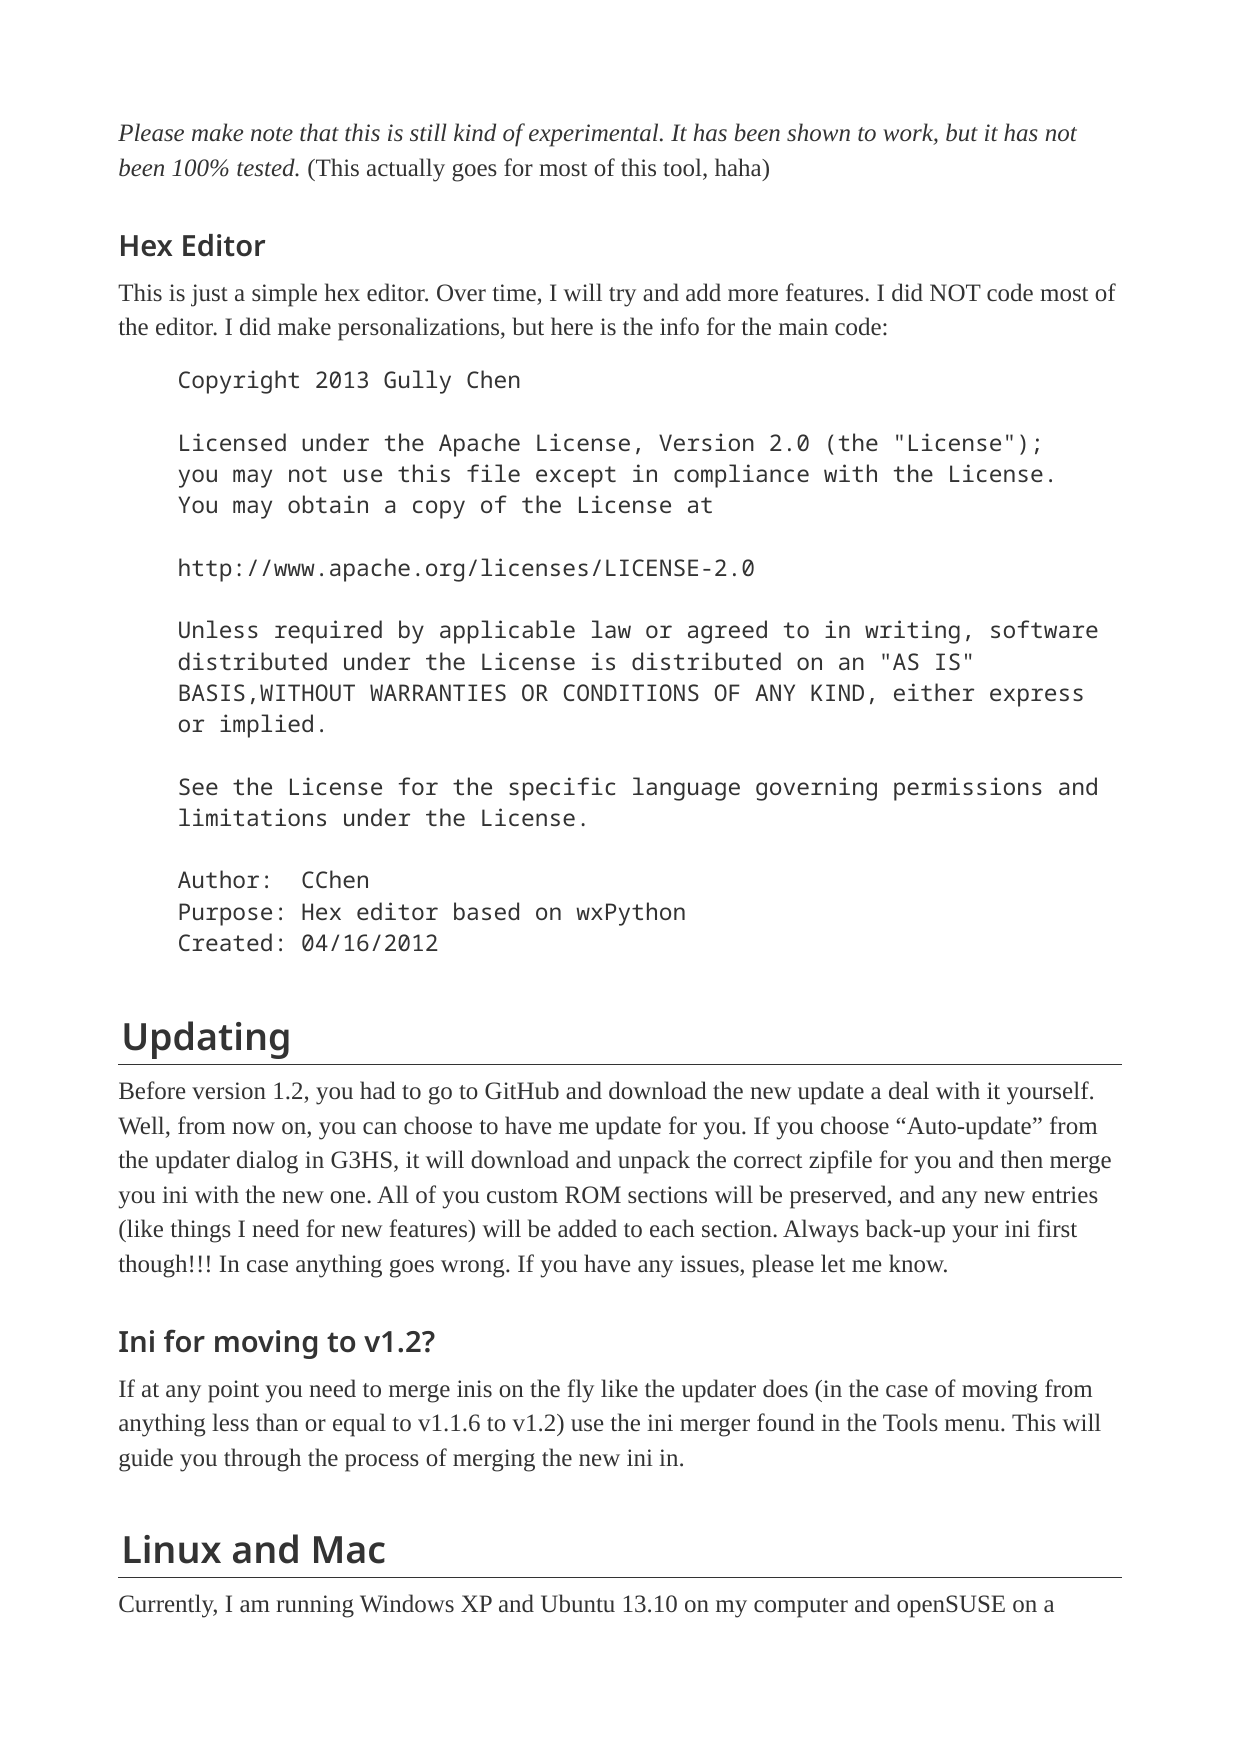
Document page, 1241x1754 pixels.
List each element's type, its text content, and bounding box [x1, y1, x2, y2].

text Created: 04/16/2012 [177, 927, 1122, 958]
text See the License for the specific language governing permissions and limitations under the License. [177, 771, 1122, 833]
subtitle Updating [118, 1007, 1122, 1064]
text Licensed under the Apache License, Version 2.0 (the "License"); [177, 427, 1122, 458]
subtitle Hex Editor [118, 226, 1122, 265]
text http://www.apache.org/licenses/LICENSE-2.0 [177, 552, 1122, 583]
text This is just a simple hex editor. Over time, I will try and add more features. I did NOT code most of the editor. I did make personalizations, but here is the info for the main code: [118, 278, 1122, 341]
text You may obtain a copy of the License at [177, 489, 1122, 521]
subtitle Linux and Mac [118, 1520, 1122, 1577]
text Before version 1.2, you had to go to GitHub and download the new update a deal with it yourself. Well, from now on, you can choose to have me update for you. If you choose “Auto-update” from the updater dialog in G3HS, it will download and unpack the correct zipfile for you and then merge you ini with the new one. All of you custom ROM sections will be preserved, and any new entries (like things I need for new features) will be added to each section. Always back-up your ini first though!!! In case anything goes wrong. If you have any issues, please let me know. [118, 1076, 1122, 1277]
text you may not use this file except in compliance with the License. [177, 458, 1122, 489]
text Please make note that this is still kind of experimental. It has been shown to work, but it has not been 100% tested. (This actually goes for most of this tool, haha) [118, 118, 1122, 181]
text Unless required by applicable law or agreed to in writing, software distributed under the License is distributed on an "AS IS" BASIS,WITHOUT WARRANTIES OR CONDITIONS OF ANY KIND, either express or implied. [177, 614, 1122, 739]
text Currently, I am running Windows XP and Ubuntu 13.10 on my computer and openSUSE on a [118, 1589, 1122, 1618]
text Author: CChen [177, 864, 1122, 896]
subtitle Ini for moving to v1.2? [118, 1322, 1122, 1361]
text If at any point you need to merge inis on the fly like the updater does (in the case of moving from anything less than or equal to v1.1.6 to v1.2) use the ini merger found in the Tools menu. This will guide you through the process of merging the new ini in. [118, 1374, 1122, 1472]
text Purpose: Hex editor based on wxPython [177, 896, 1122, 927]
text Copyright 2013 Gully Chen [177, 364, 1122, 396]
